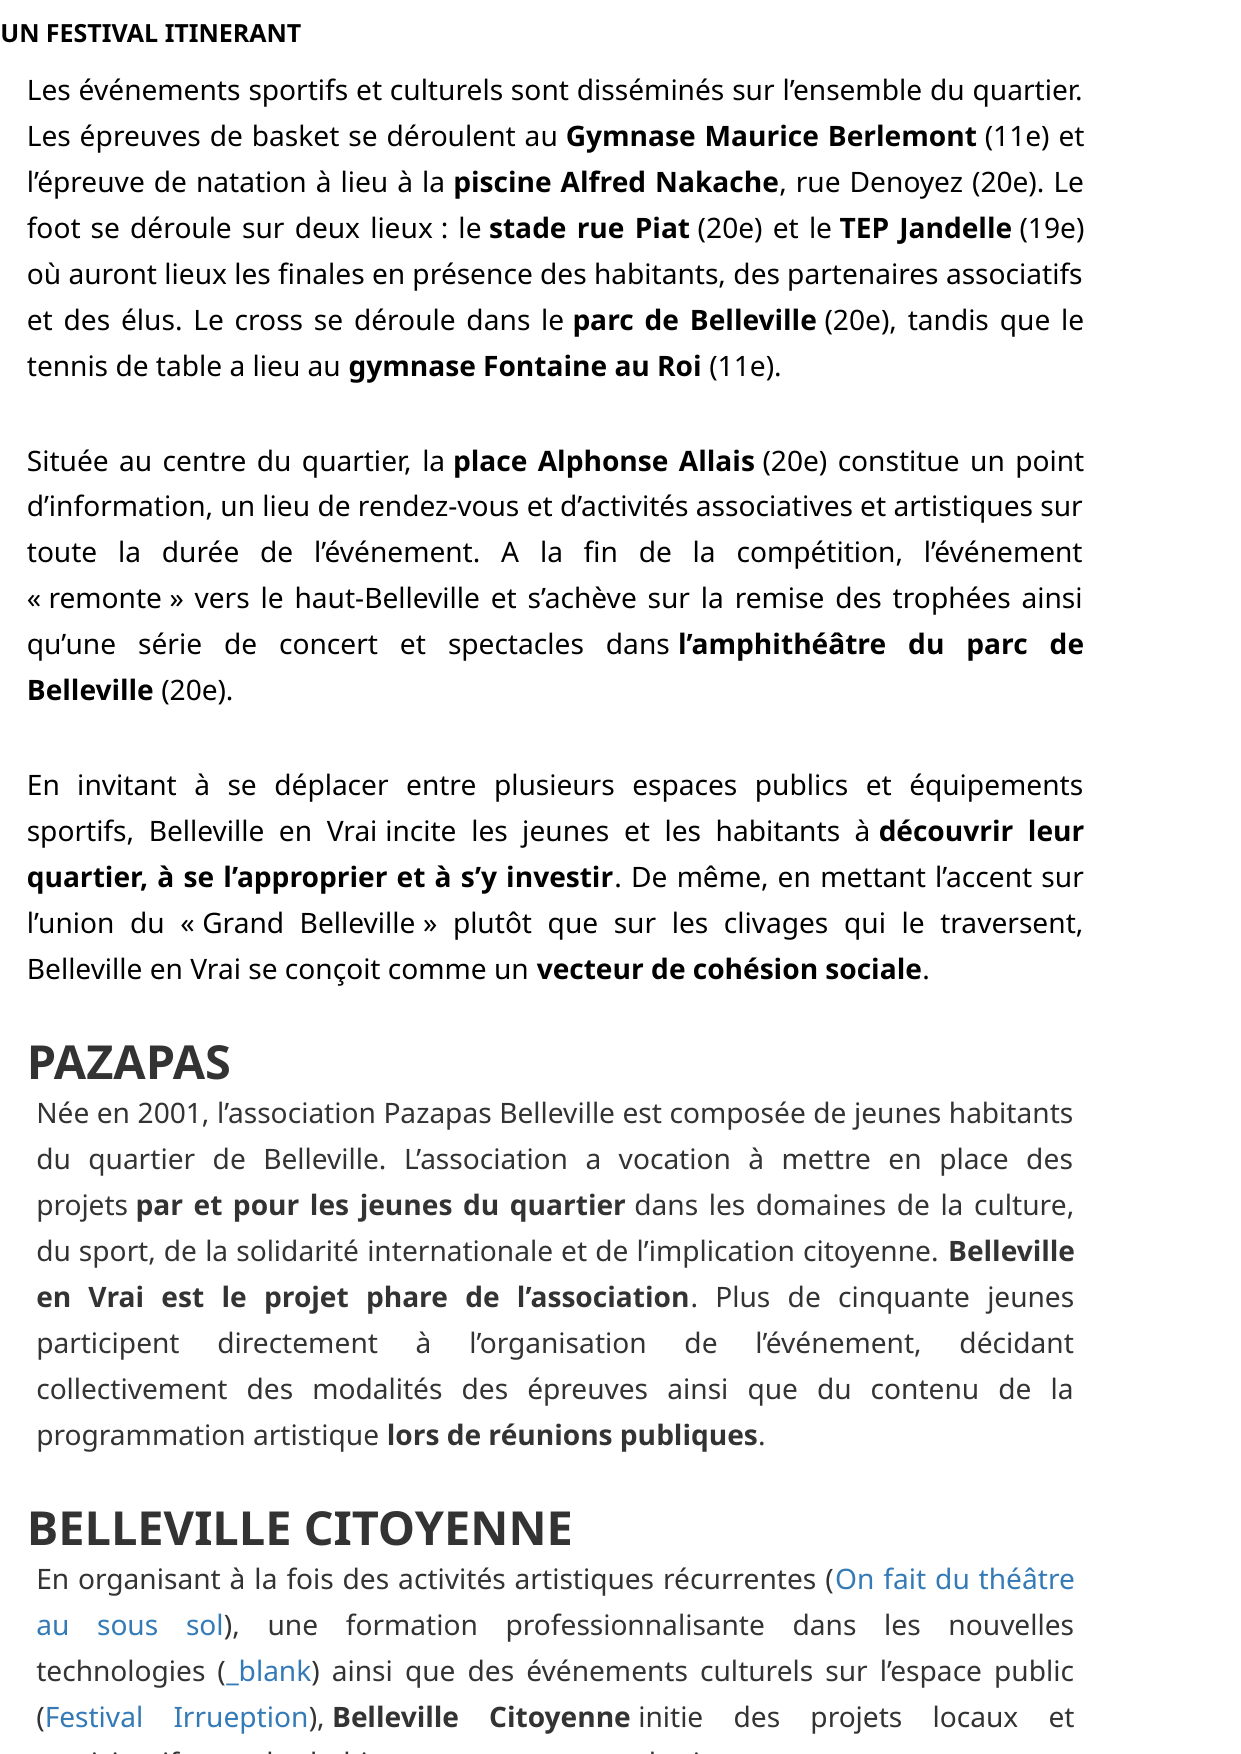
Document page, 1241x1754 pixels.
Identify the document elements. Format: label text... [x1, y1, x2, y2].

text Située au centre du quartier, la place Alphonse Allais (20e) constitue un point d’information, un lieu de rendez-vous et d’activités associatives et artistiques sur toute la durée de l’événement. A la fin de la compétition, l’événement « remonte » vers le haut-Belleville et s’achève sur la remise des trophées ainsi qu’une série de concert et spectacles dans l’amphithéâtre du parc de Belleville (20e). [27, 441, 1084, 709]
subtitle UN FESTIVAL ITINERANT [0, 16, 1111, 50]
text En invitant à se déplacer entre plusieurs espaces publics et équipements sportifs, Belleville en Vrai incite les jeunes et les habitants à découvrir leur quartier, à se l’approprier et à s’y investir. De même, en mettant l’accent sur l’union du « Grand Belleville » plutôt que sur les clivages qui le traversent, Belleville en Vrai se conçoit comme un vecteur de cohésion sociale. [27, 766, 1084, 988]
text En organisant à la fois des activités artistiques récurrentes (On fait du théâtre au sous sol), une formation professionnalisante dans les nouvelles technologies (_blank) ainsi que des événements culturels sur l’espace public (Festival Irrueption), Belleville Citoyenne initie des projets locaux et participatifs avec les habitants et notamment des jeunes. [36, 1559, 1075, 1754]
subtitle BELLEVILLE CITOYENNE [27, 1496, 1084, 1559]
subtitle PAZAPAS [27, 1030, 1084, 1093]
text Les événements sportifs et culturels sont disséminés sur l’ensemble du quartier. Les épreuves de basket se déroulent au Gymnase Maurice Berlemont (11e) et l’épreuve de natation à lieu à la piscine Alfred Nakache, rue Denoyez (20e). Le foot se déroule sur deux lieux : le stade rue Piat (20e) et le TEP Jandelle (19e) où auront lieux les finales en présence des habitants, des partenaires associatifs et des élus. Le cross se déroule dans le parc de Belleville (20e), tandis que le tennis de table a lieu au gymnase Fontaine au Roi (11e). [27, 70, 1084, 384]
text Née en 2001, l’association Pazapas Belleville est composée de jeunes habitants du quartier de Belleville. L’association a vocation à mettre en place des projets par et pour les jeunes du quartier dans les domaines de la culture, du sport, de la solidarité internationale et de l’implication citoyenne. Belleville en Vrai est le projet phare de l’association. Plus de cinquante jeunes participent directement à l’organisation de l’événement, décidant collectivement des modalités des épreuves ainsi que du contenu de la programmation artistique lors de réunions publiques. [36, 1093, 1075, 1453]
